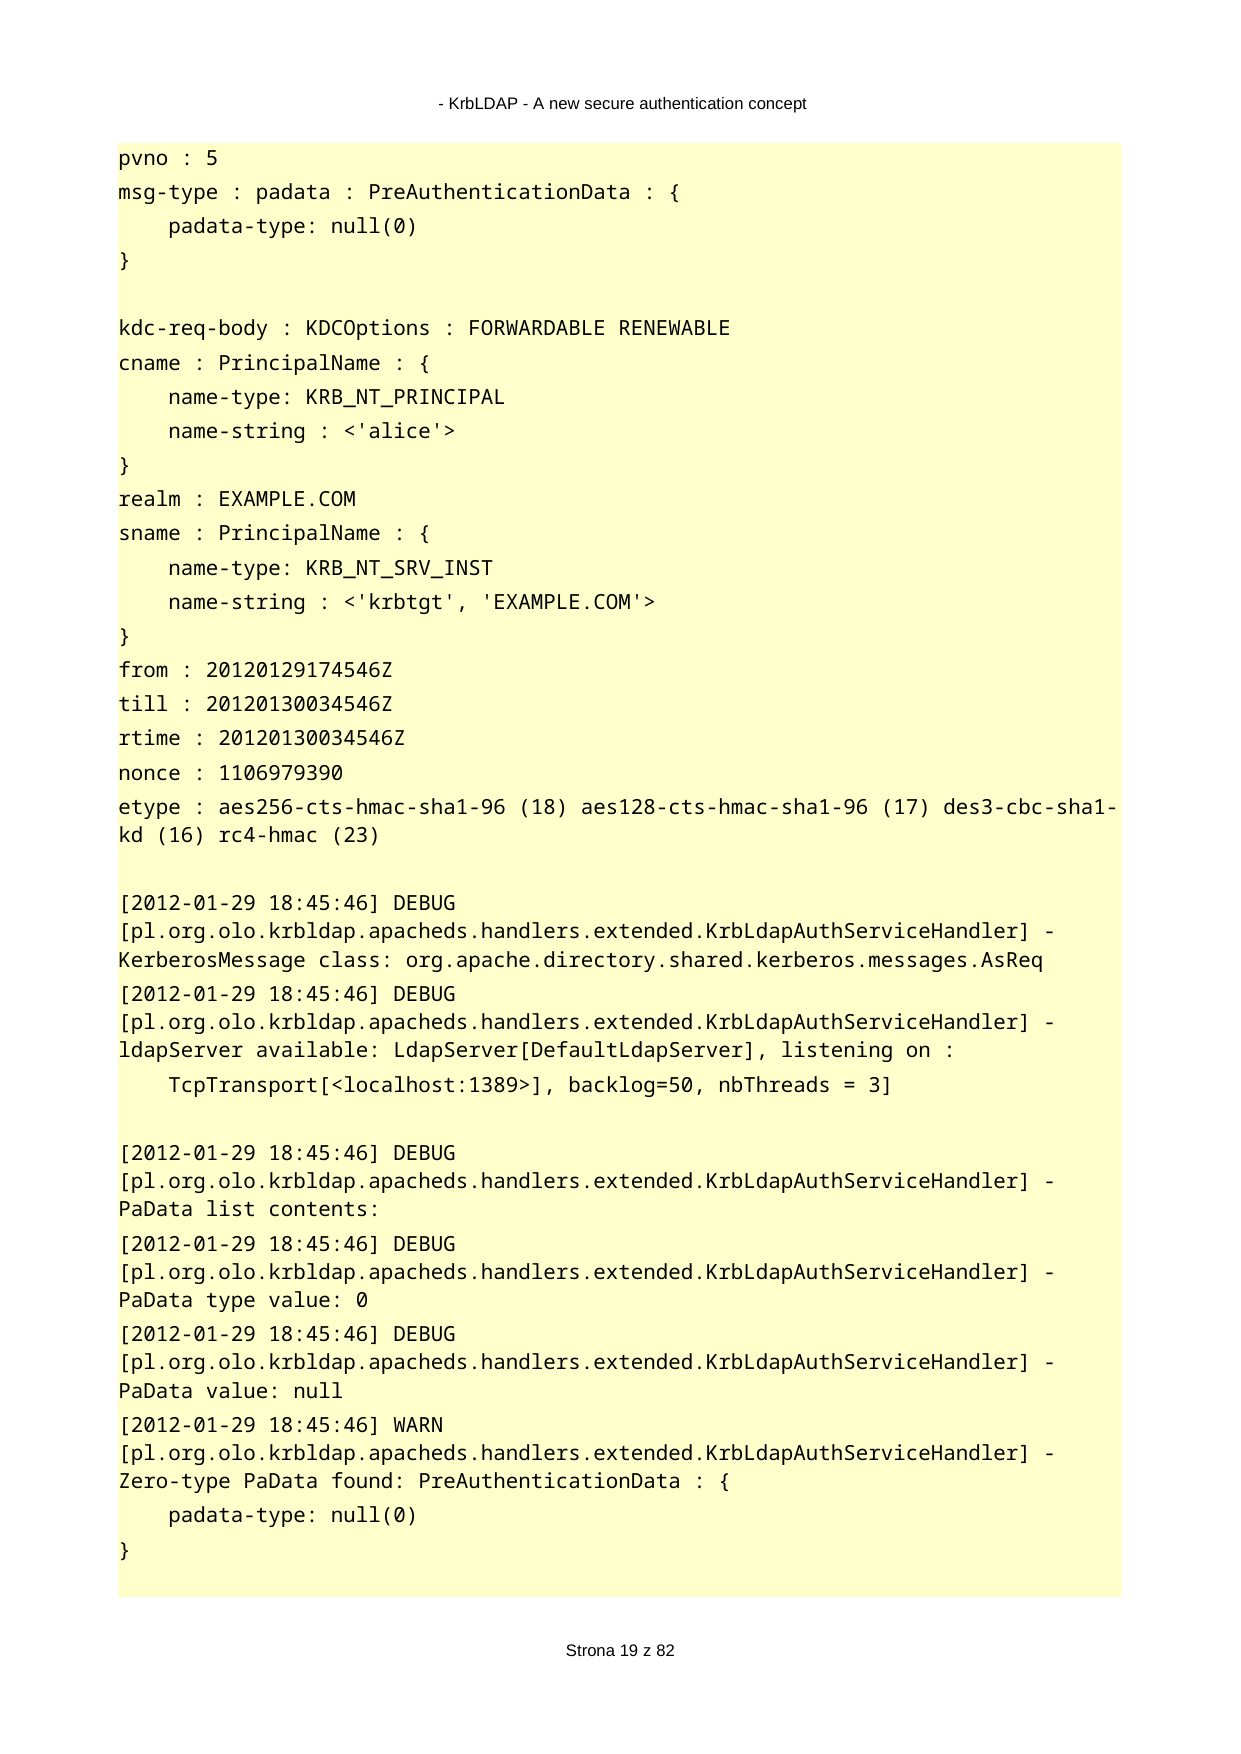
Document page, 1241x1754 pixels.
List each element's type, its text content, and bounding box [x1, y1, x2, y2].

text till : 20120130034546Z [118, 689, 1122, 718]
text name-type: KRB_NT_PRINCIPAL [118, 382, 1122, 410]
text sname : PrincipalName : { [118, 518, 1122, 547]
text nonce : 1106979390 [118, 758, 1122, 786]
text TcpTransport[<localhost:1389>], backlog=50, nbThreads = 3] [118, 1070, 1122, 1098]
text padata-type: null(0) [118, 1501, 1122, 1529]
text [2012-01-29 18:45:46] DEBUG [pl.org.olo.krbldap.apacheds.handlers.extended.KrbLdapAuthServiceHandler] - PaData type value: 0 [118, 1229, 1122, 1313]
text name-string : <'krbtgt', 'EXAMPLE.COM'> [118, 587, 1122, 615]
text pvno : 5 [118, 143, 1122, 171]
text etype : aes256-cts-hmac-sha1-96 (18) aes128-cts-hmac-sha1-96 (17) des3-cbc-sha1-kd (16) rc4-hmac (23) [118, 792, 1122, 848]
text padata-type: null(0) [118, 211, 1122, 239]
text } [118, 621, 1122, 649]
text } [118, 450, 1122, 478]
text } [118, 1535, 1122, 1563]
text msg-type : padata : PreAuthenticationData : { [118, 177, 1122, 205]
text [2012-01-29 18:45:46] DEBUG [pl.org.olo.krbldap.apacheds.handlers.extended.KrbLdapAuthServiceHandler] - PaData list contents: [118, 1138, 1122, 1223]
text rtime : 20120130034546Z [118, 723, 1122, 752]
text realm : EXAMPLE.COM [118, 484, 1122, 513]
text [2012-01-29 18:45:46] DEBUG [pl.org.olo.krbldap.apacheds.handlers.extended.KrbLdapAuthServiceHandler] - ldapServer available: LdapServer[DefaultLdapServer], listening on : [118, 979, 1122, 1064]
text kdc-req-body : KDCOptions : FORWARDABLE RENEWABLE [118, 313, 1122, 342]
text cname : PrincipalName : { [118, 348, 1122, 376]
text [2012-01-29 18:45:46] DEBUG [pl.org.olo.krbldap.apacheds.handlers.extended.KrbLdapAuthServiceHandler] - PaData value: null [118, 1319, 1122, 1404]
text name-type: KRB_NT_SRV_INST [118, 553, 1122, 581]
text } [118, 245, 1122, 273]
text [2012-01-29 18:45:46] DEBUG [pl.org.olo.krbldap.apacheds.handlers.extended.KrbLdapAuthServiceHandler] - KerberosMessage class: org.apache.directory.shared.kerberos.messages.AsReq [118, 888, 1122, 973]
text name-string : <'alice'> [118, 416, 1122, 444]
text [2012-01-29 18:45:46] WARN [pl.org.olo.krbldap.apacheds.handlers.extended.KrbLdapAuthServiceHandler] - Zero-type PaData found: PreAuthenticationData : { [118, 1410, 1122, 1494]
text from : 20120129174546Z [118, 655, 1122, 683]
